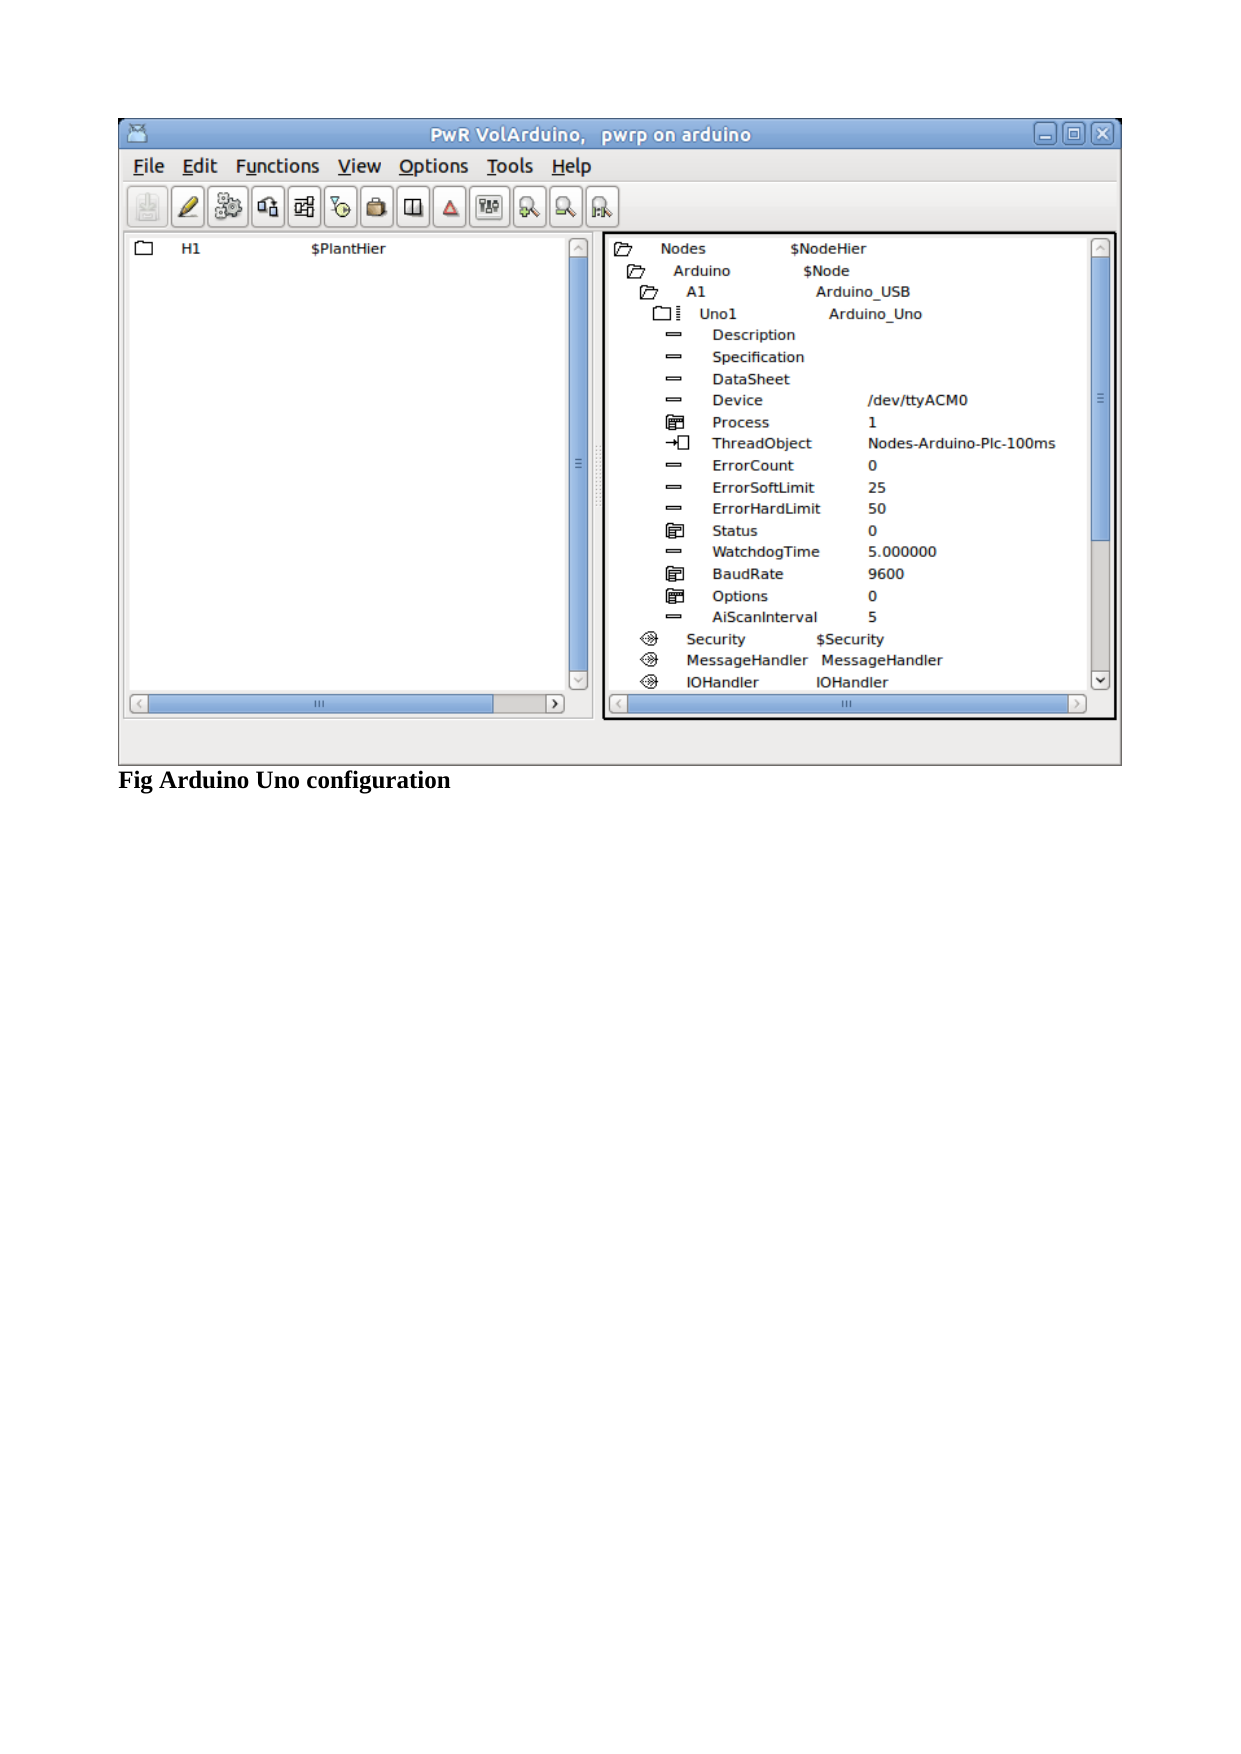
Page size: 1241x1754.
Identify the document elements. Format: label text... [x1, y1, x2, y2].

text Fig Arduino Uno configuration [118, 766, 1122, 794]
picture [118, 118, 1122, 766]
